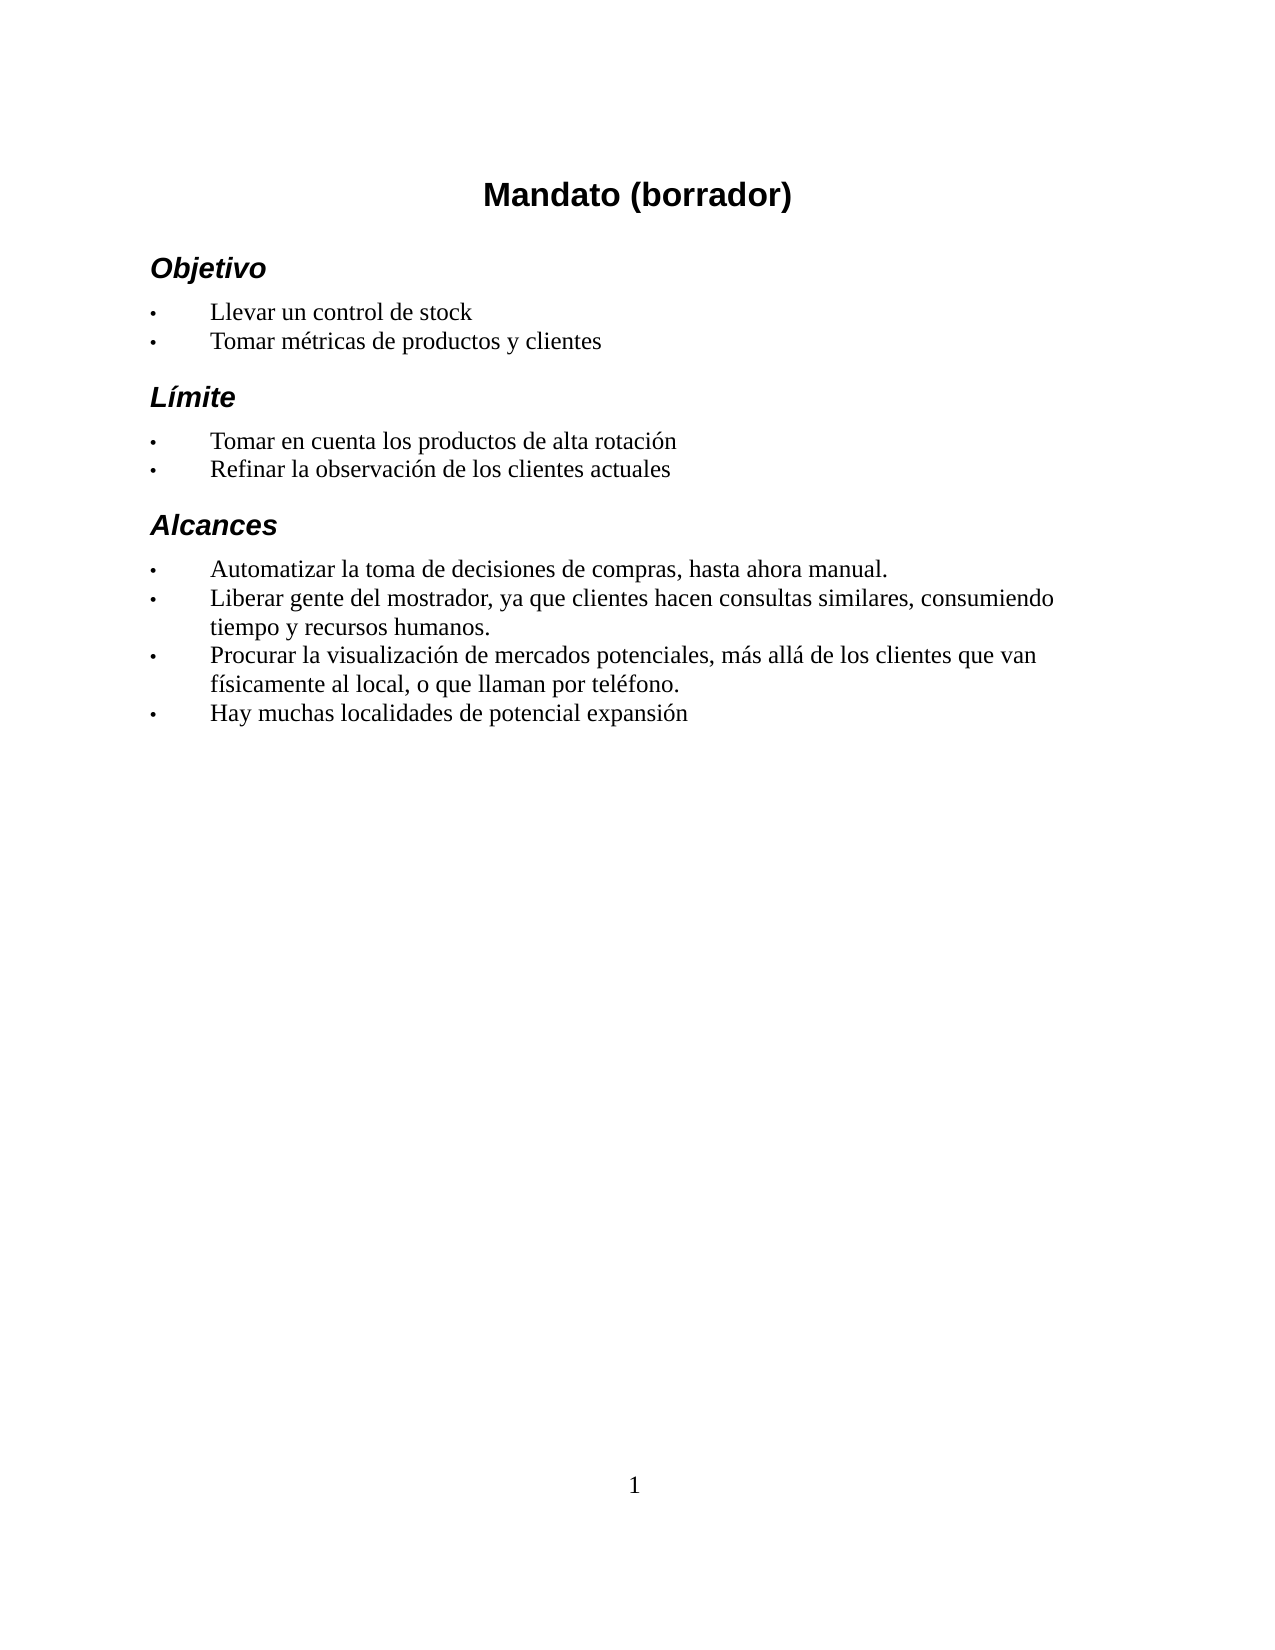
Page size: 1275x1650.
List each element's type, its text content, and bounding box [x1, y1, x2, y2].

list Refinar la observación de los clientes actuales [150, 454, 1125, 483]
list Tomar métricas de productos y clientes [150, 326, 1125, 355]
list Procurar la visualización de mercados potenciales, más allá de los clientes que van físicamente al local, o que llaman por teléfono. [150, 641, 1125, 698]
subtitle Alcances [150, 508, 1125, 542]
subtitle Límite [150, 380, 1125, 413]
list Llevar un control de stock [150, 297, 1125, 326]
subtitle Objetivo [150, 251, 1125, 285]
list Liberar gente del mostrador, ya que clientes hacen consultas similares, consumiendo tiempo y recursos humanos. [150, 583, 1125, 641]
subtitle Mandato (borrador) [150, 175, 1125, 214]
list Tomar en cuenta los productos de alta rotación [150, 426, 1125, 454]
list Automatizar la toma de decisiones de compras, hasta ahora manual. [150, 554, 1125, 583]
list Hay muchas localidades de potencial expansión [150, 698, 1125, 727]
